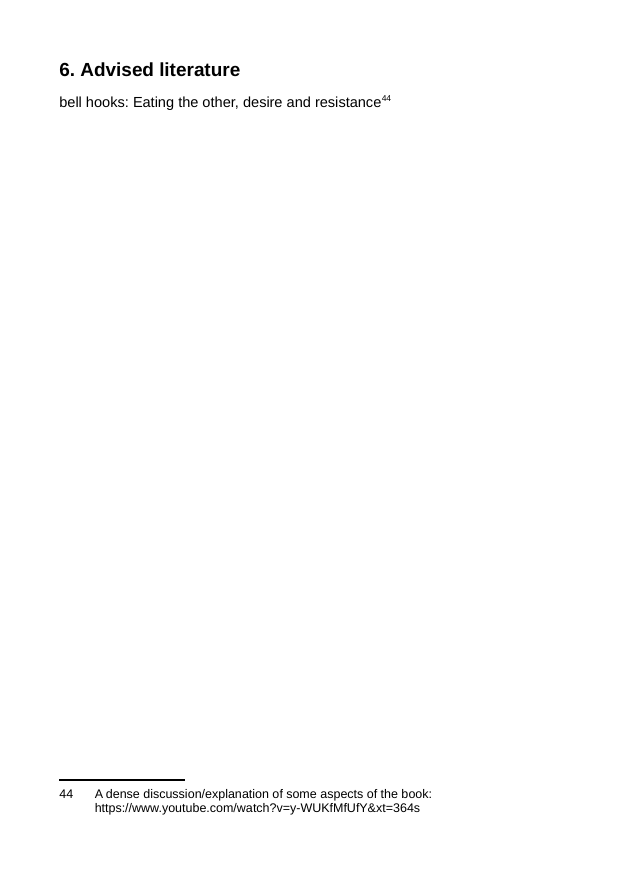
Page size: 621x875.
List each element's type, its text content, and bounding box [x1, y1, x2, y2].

text bell hooks: Eating the other, desire and resistance [59, 93, 561, 110]
subtitle Advised literature [59, 59, 561, 81]
text A dense discussion/explanation of some aspects of the book: https://www.youtube.com/watch?v=y-WUKfMfUfY&xt=364s [59, 786, 561, 815]
